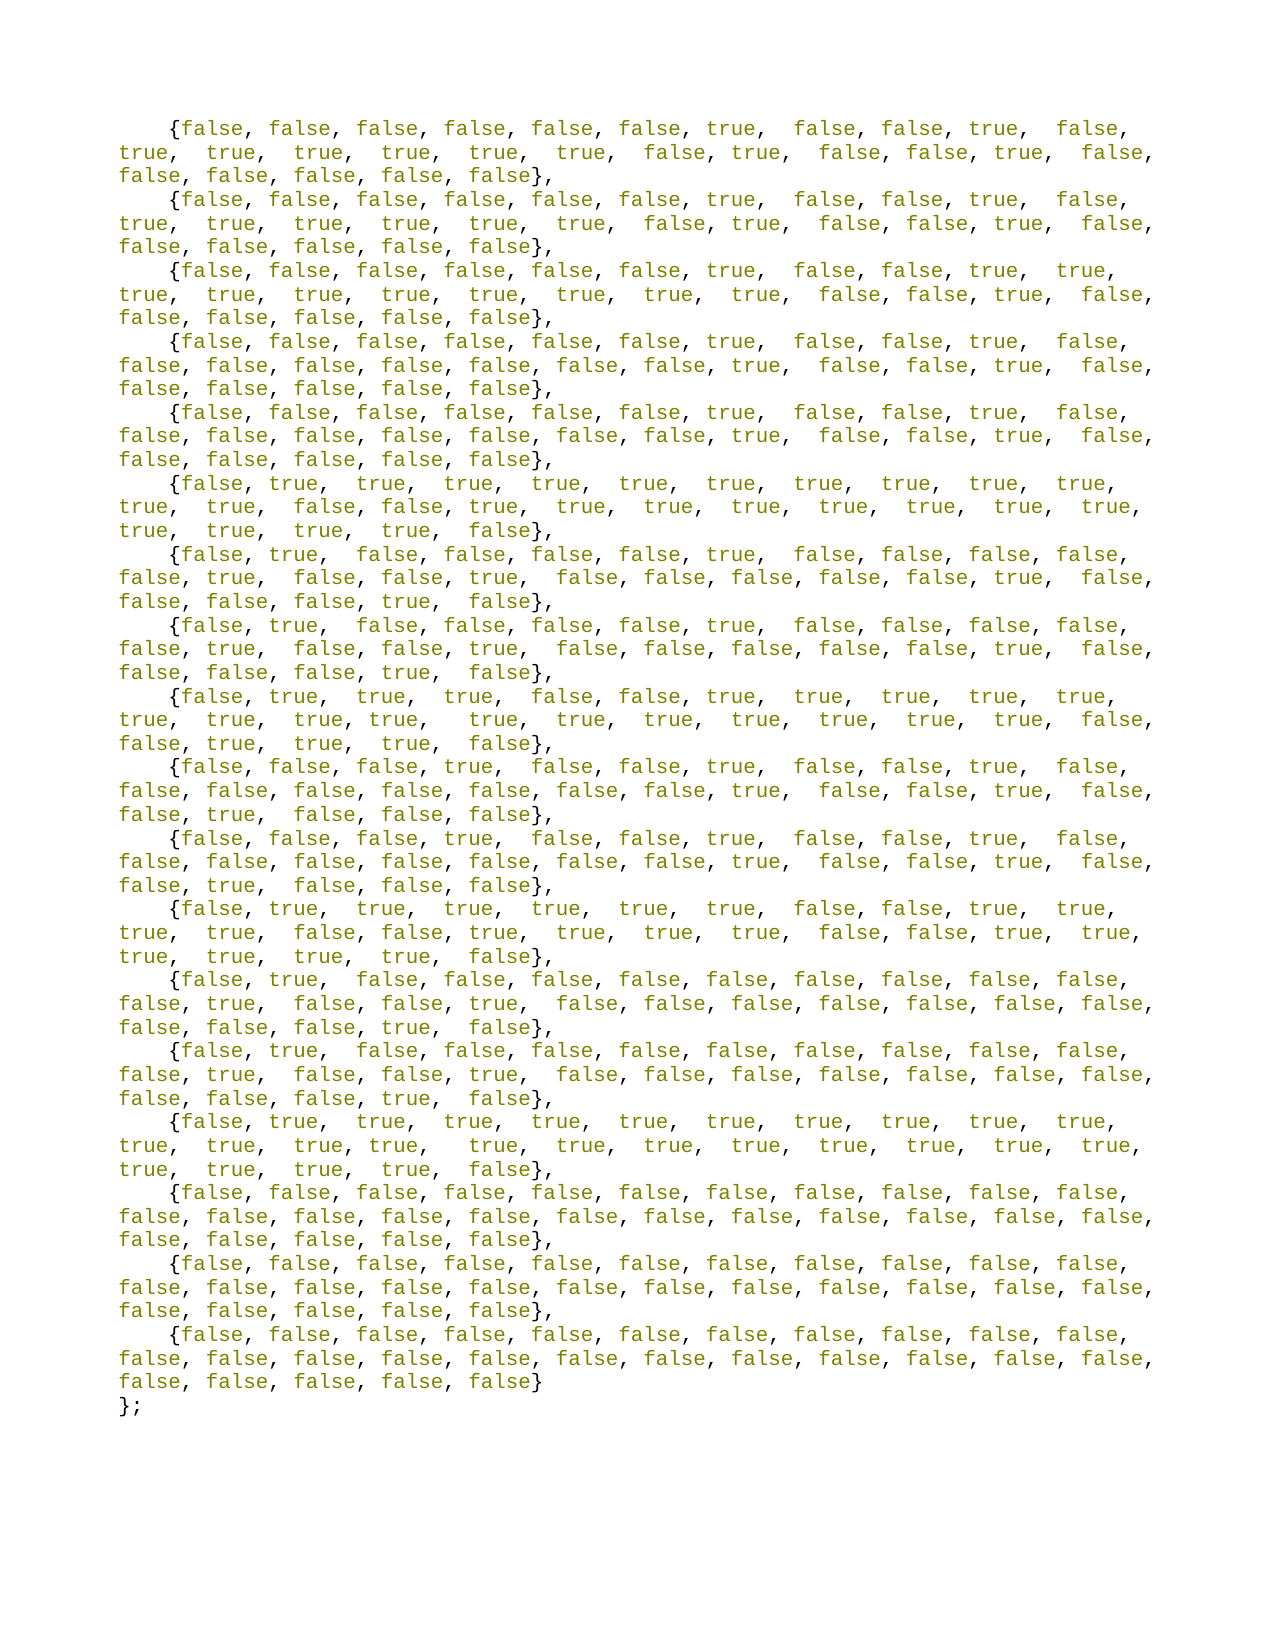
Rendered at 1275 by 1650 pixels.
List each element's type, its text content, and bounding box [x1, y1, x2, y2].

text {false, false, false, false, false, false, true, false, false, true, false, true, true, true, true, true, true, false, true, false, false, true, false, false, false, false, false, false}, [118, 118, 1157, 189]
text {false, true, false, false, false, false, false, false, false, false, false, false, true, false, false, true, false, false, false, false, false, false, false, false, false, false, true, false}, [118, 1040, 1157, 1111]
text {false, true, false, false, false, false, false, false, false, false, false, false, true, false, false, true, false, false, false, false, false, false, false, false, false, false, true, false}, [118, 969, 1157, 1040]
text {false, true, true, true, true, true, true, true, true, true, true, true, true, true, true, true, true, true, true, true, true, true, true, true, true, true, true, false}, [118, 1111, 1157, 1182]
text {false, true, false, false, false, false, true, false, false, false, false, false, true, false, false, true, false, false, false, false, false, true, false, false, false, false, true, false}, [118, 544, 1157, 615]
text {false, false, false, false, false, false, false, false, false, false, false, false, false, false, false, false, false, false, false, false, false, false, false, false, false, false, false, false}, [118, 1253, 1157, 1324]
text }; [118, 1395, 1157, 1419]
text {false, true, true, true, true, true, true, false, false, true, true, true, true, false, false, true, true, true, true, false, false, true, true, true, true, true, true, false}, [118, 898, 1157, 969]
text {false, true, true, true, true, true, true, true, true, true, true, true, true, false, false, true, true, true, true, true, true, true, true, true, true, true, true, false}, [118, 473, 1157, 544]
text {false, false, false, true, false, false, true, false, false, true, false, false, false, false, false, false, false, false, true, false, false, true, false, false, true, false, false, false}, [118, 757, 1157, 827]
text {false, false, false, false, false, false, true, false, false, true, false, false, false, false, false, false, false, false, true, false, false, true, false, false, false, false, false, false}, [118, 402, 1157, 473]
text {false, false, false, false, false, false, false, false, false, false, false, false, false, false, false, false, false, false, false, false, false, false, false, false, false, false, false, false} [118, 1324, 1157, 1395]
text {false, false, false, false, false, false, true, false, false, true, false, true, true, true, true, true, true, false, true, false, false, true, false, false, false, false, false, false}, [118, 189, 1157, 260]
text {false, true, true, true, false, false, true, true, true, true, true, true, true, true, true, true, true, true, true, true, true, true, false, false, true, true, true, false}, [118, 686, 1157, 757]
text {false, false, false, true, false, false, true, false, false, true, false, false, false, false, false, false, false, false, true, false, false, true, false, false, true, false, false, false}, [118, 827, 1157, 898]
text {false, false, false, false, false, false, true, false, false, true, true, true, true, true, true, true, true, true, true, false, false, true, false, false, false, false, false, false}, [118, 260, 1157, 331]
text {false, false, false, false, false, false, false, false, false, false, false, false, false, false, false, false, false, false, false, false, false, false, false, false, false, false, false, false}, [118, 1182, 1157, 1253]
text {false, false, false, false, false, false, true, false, false, true, false, false, false, false, false, false, false, false, true, false, false, true, false, false, false, false, false, false}, [118, 331, 1157, 402]
text {false, true, false, false, false, false, true, false, false, false, false, false, true, false, false, true, false, false, false, false, false, true, false, false, false, false, true, false}, [118, 615, 1157, 686]
